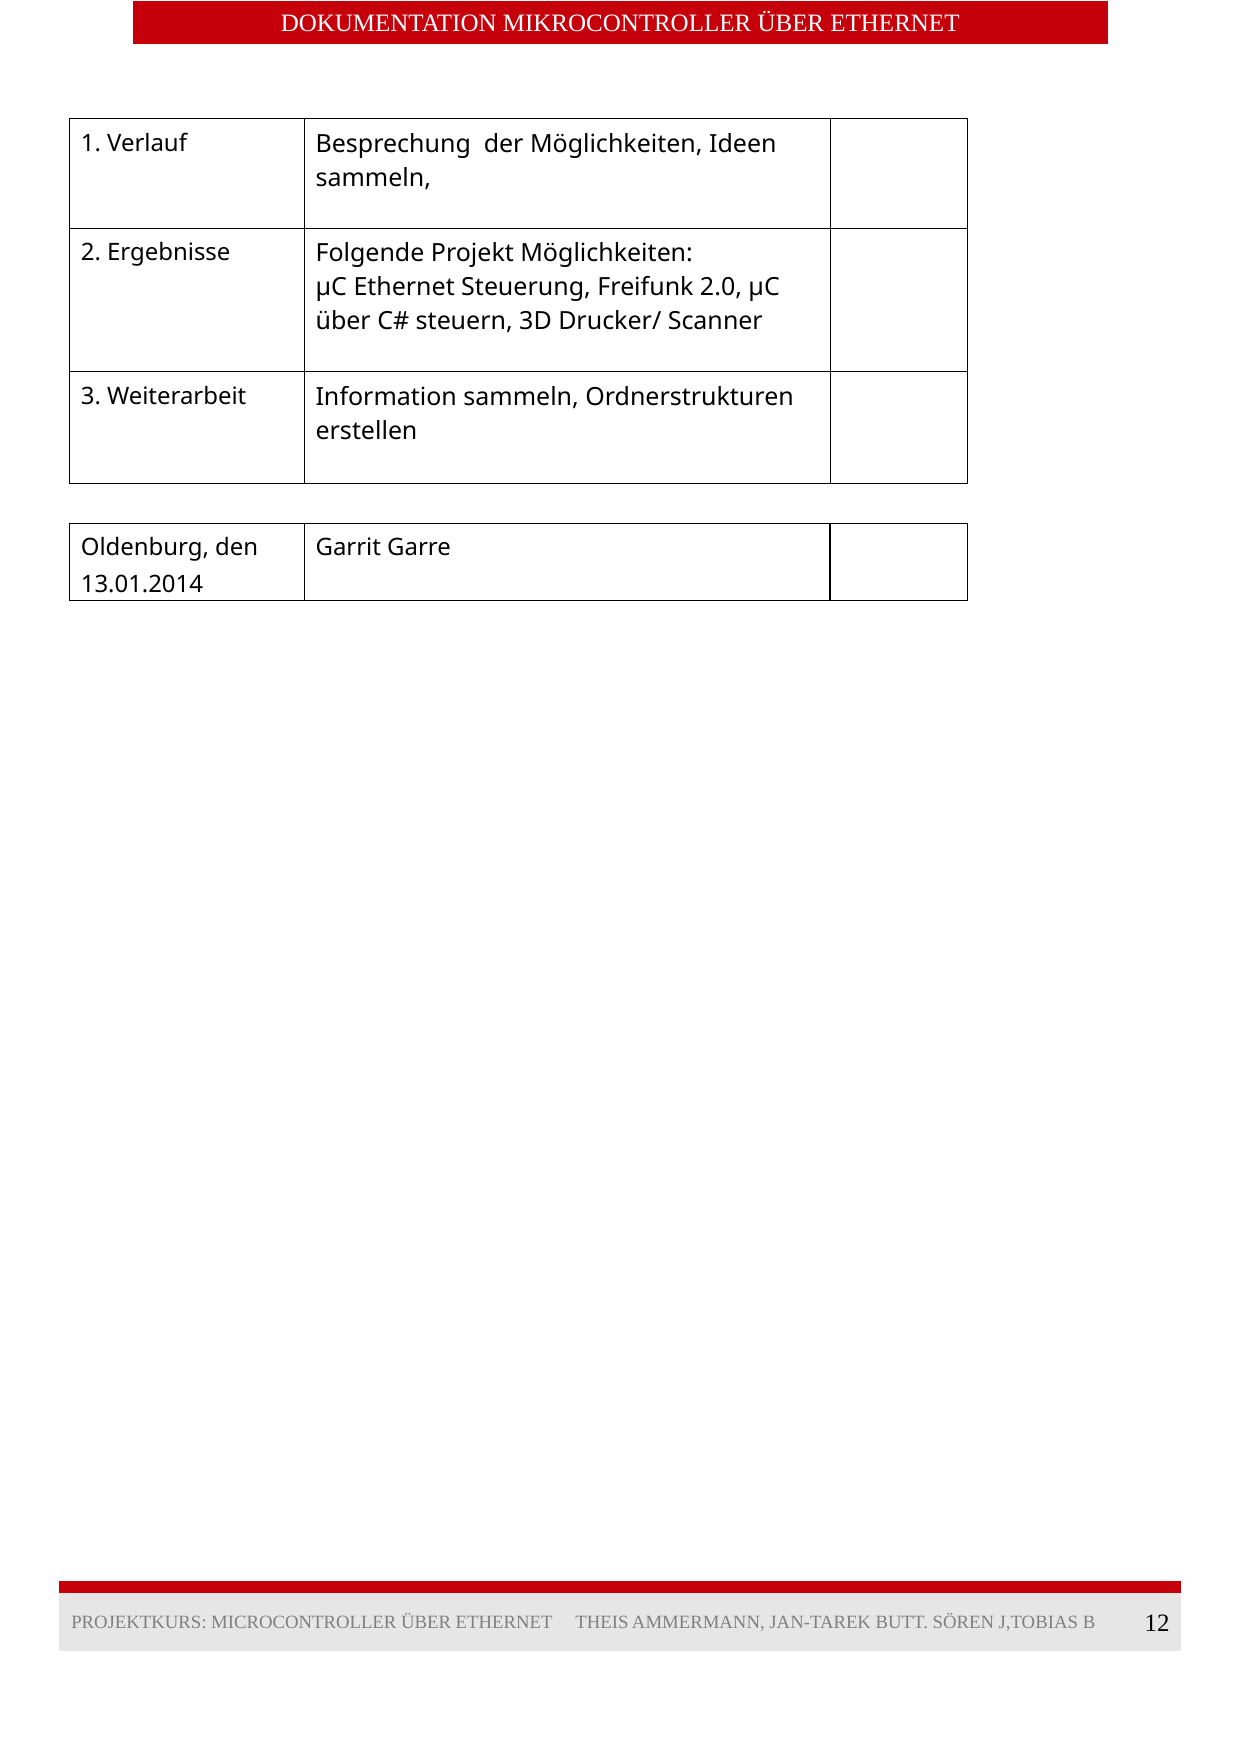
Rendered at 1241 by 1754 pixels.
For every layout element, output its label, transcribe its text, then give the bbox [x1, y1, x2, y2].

table_header [831, 524, 967, 599]
table_cell Information sammeln, Ordnerstrukturen erstellen [305, 372, 830, 482]
table_cell Besprechung der Möglichkeiten, Ideen sammeln, [305, 119, 830, 228]
table_header Oldenburg, den 13.01.2014 [70, 524, 304, 599]
table_cell 1. Verlauf [70, 119, 304, 228]
table_cell 3. Weiterarbeit [70, 372, 304, 482]
table_cell [831, 119, 967, 228]
table_header Garrit Garre [305, 524, 829, 599]
table_cell [831, 229, 967, 371]
table_cell 2. Ergebnisse [70, 229, 304, 371]
table_cell Folgende Projekt Möglichkeiten: µC Ethernet Steuerung, Freifunk 2.0, µC über C# steuern, 3D Drucker/ Scanner [305, 229, 830, 371]
table_cell [831, 372, 967, 482]
